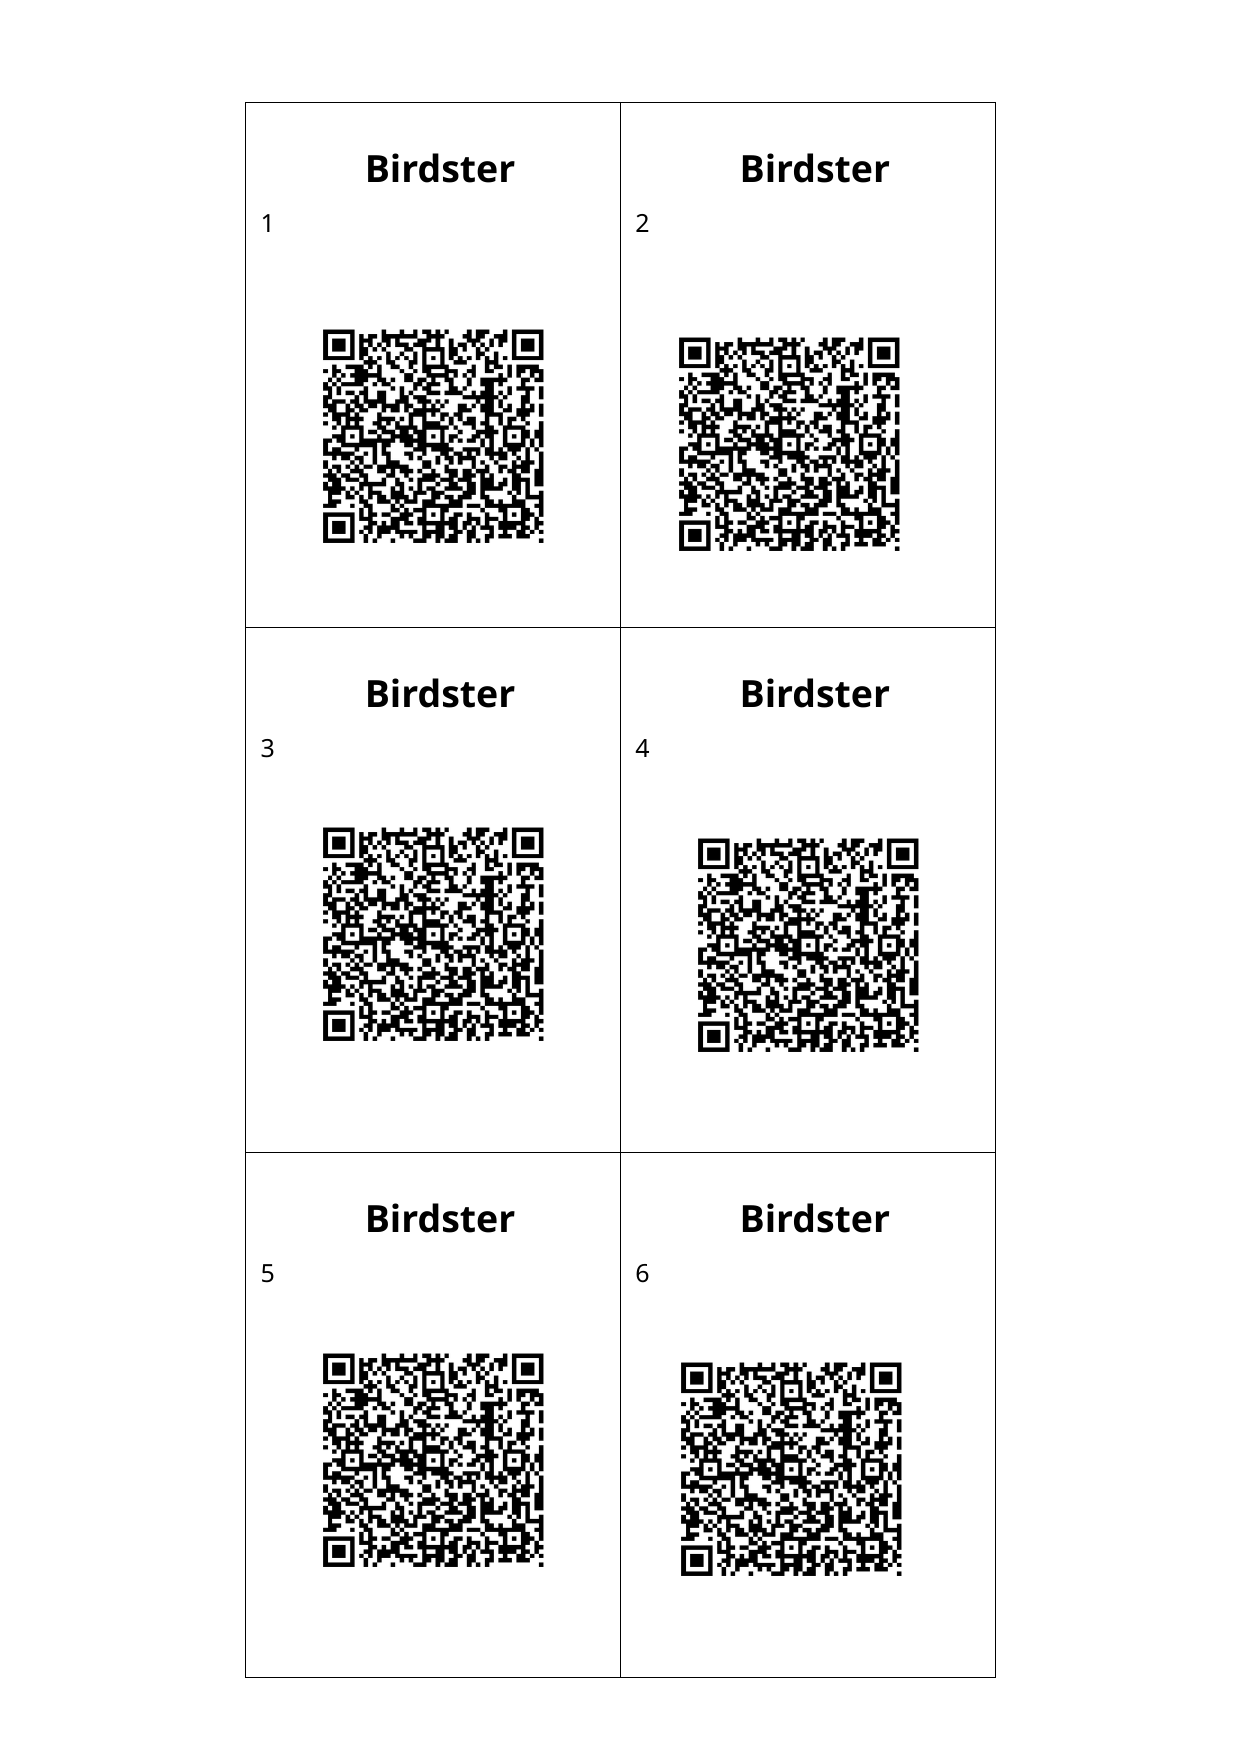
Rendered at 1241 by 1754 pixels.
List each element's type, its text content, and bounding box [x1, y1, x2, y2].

picture [305, 1337, 561, 1584]
table_cell Birdster 5 [246, 1153, 620, 1677]
table_cell Birdster 3 [246, 628, 620, 1152]
picture [663, 1345, 918, 1593]
picture [680, 821, 936, 1069]
table_cell Birdster 6 [621, 1153, 995, 1677]
table_header Birdster 1 [246, 103, 620, 627]
picture [661, 320, 917, 568]
table_header Birdster 2 [621, 103, 995, 627]
picture [305, 810, 561, 1058]
picture [305, 313, 561, 560]
table_cell Birdster 4 [621, 628, 995, 1152]
